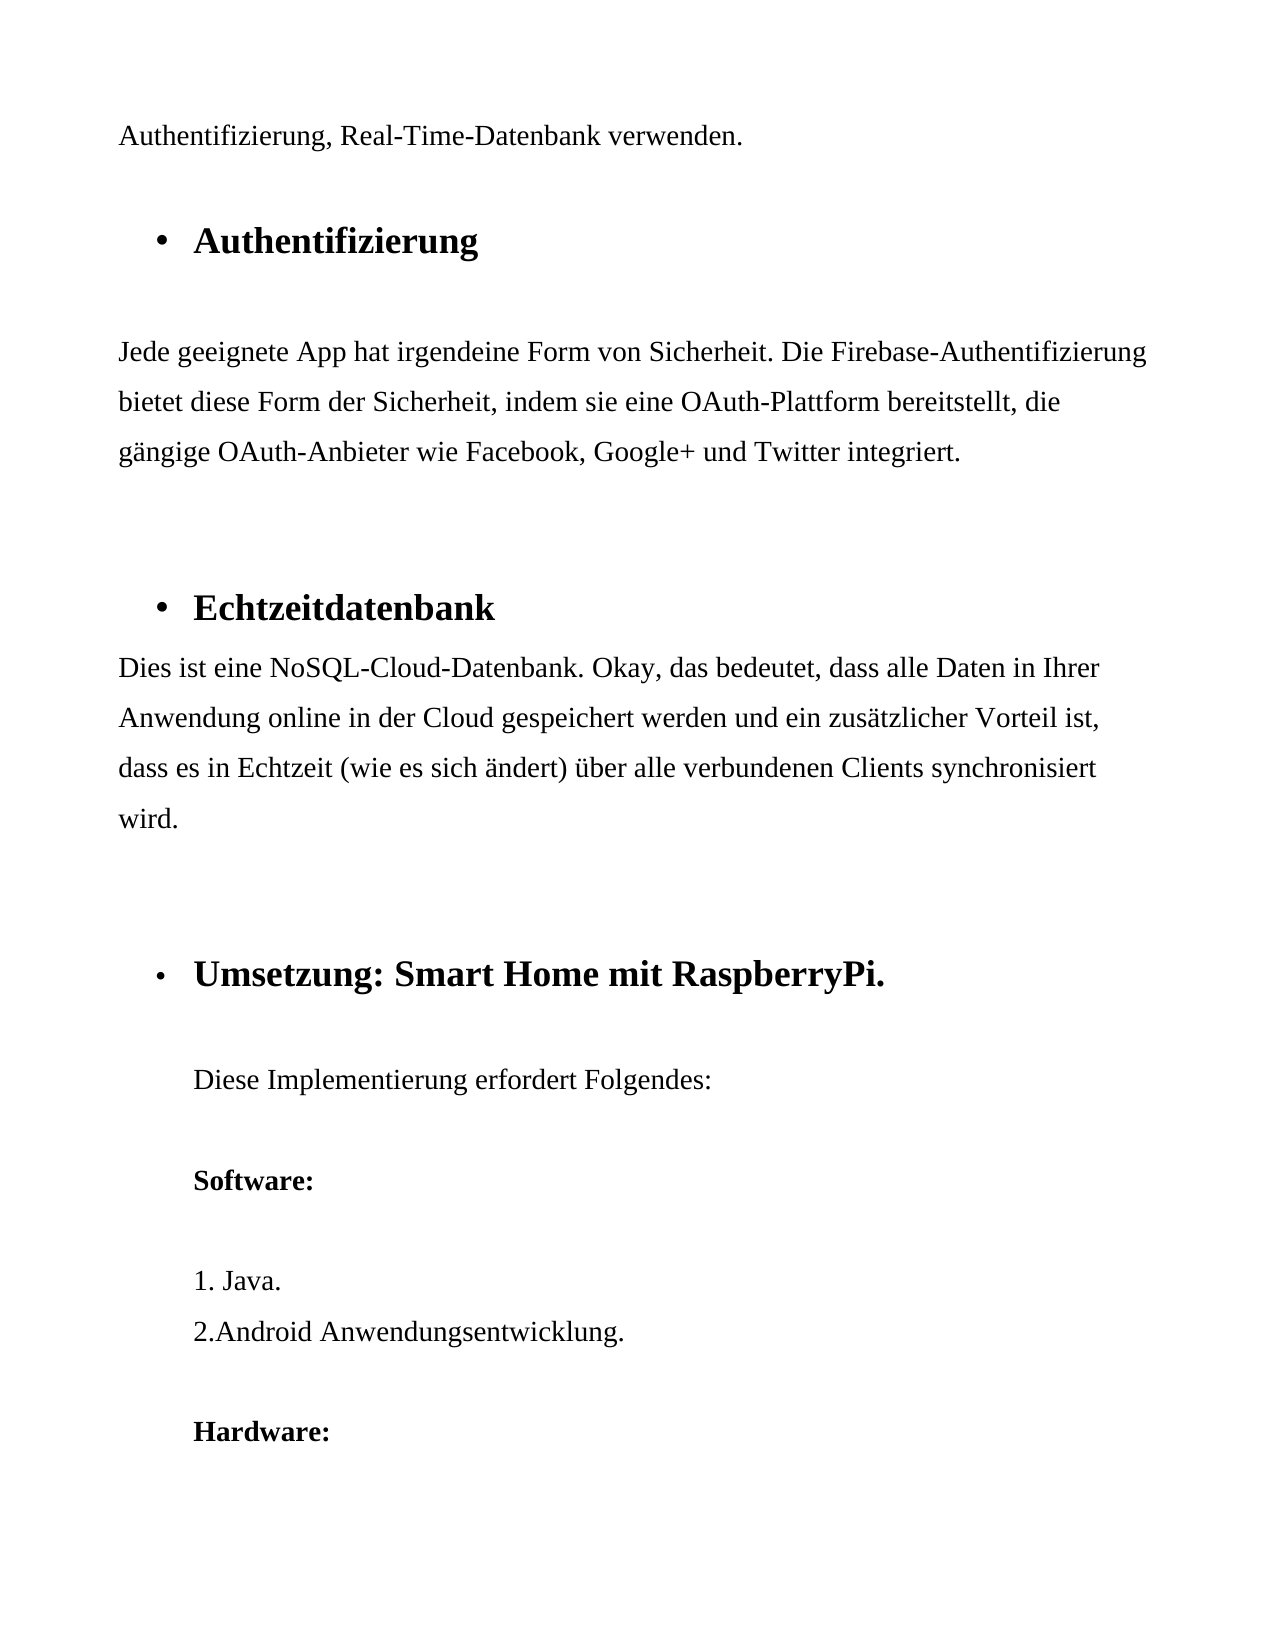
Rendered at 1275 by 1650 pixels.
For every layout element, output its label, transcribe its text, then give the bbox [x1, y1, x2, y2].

text Dies ist eine NoSQL-Cloud-Datenbank. Okay, das bedeutet, dass alle Daten in Ihrer Anwendung online in der Cloud gespeichert werden und ein zusätzlicher Vorteil ist, dass es in Echtzeit (wie es sich ändert) über alle verbundenen Clients synchronisiert wird. [118, 650, 1157, 834]
list Authentifizierung [156, 219, 1157, 262]
text Jede geeignete App hat irgendeine Form von Sicherheit. Die Firebase-Authentifizierung bietet diese Form der Sicherheit, indem sie eine OAuth-Plattform bereitstellt, die gängige OAuth-Anbieter wie Facebook, Google+ und Twitter integriert. [118, 334, 1157, 468]
list Umsetzung: Smart Home mit RaspberryPi. Diese Implementierung erfordert Folgendes: Software: 1. Java. 2.Android Anwendungsentwicklung. Hardware: [156, 952, 1157, 1498]
list Echtzeitdatenbank [156, 585, 1157, 628]
text Authentifizierung, Real-Time-Datenbank verwenden. [118, 118, 1157, 152]
